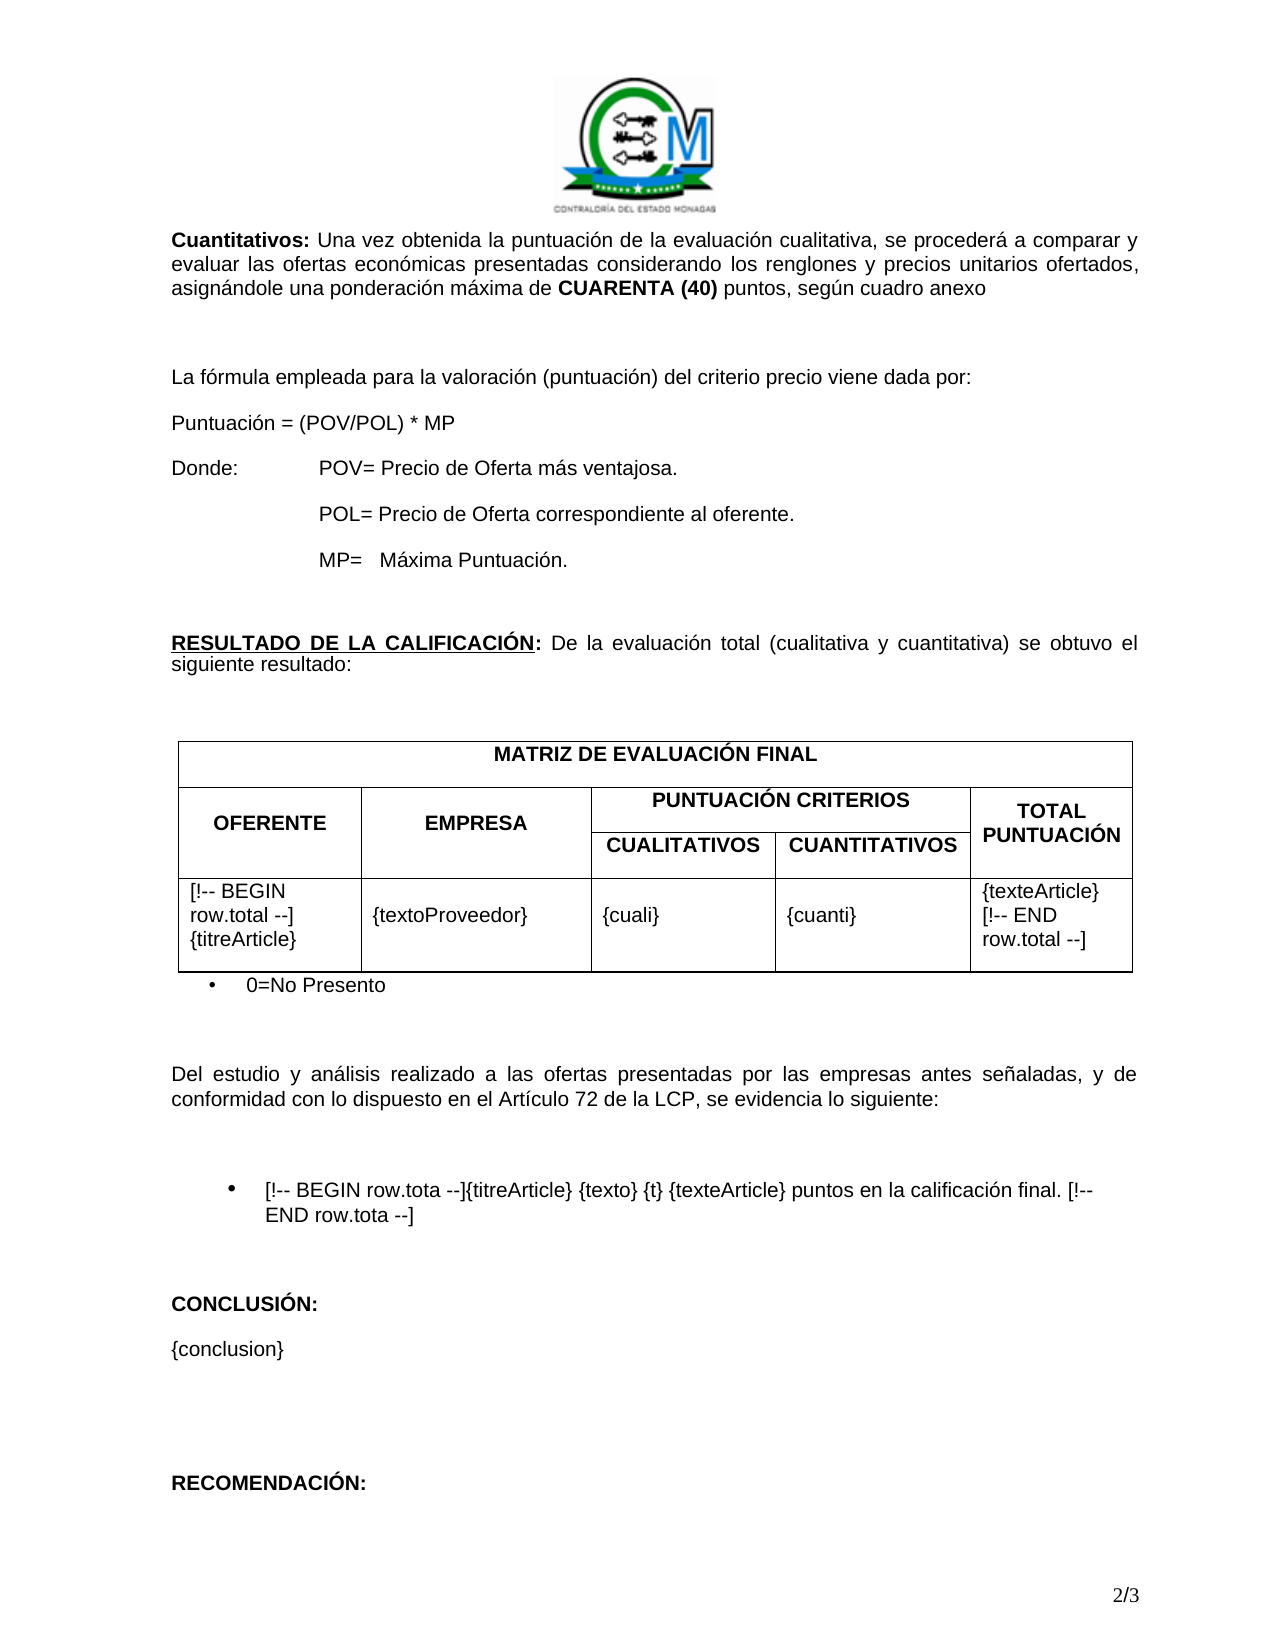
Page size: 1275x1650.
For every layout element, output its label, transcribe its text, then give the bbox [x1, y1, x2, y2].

table_cell {textoProveedor} [362, 879, 591, 971]
table_cell {cuanti} [776, 879, 970, 971]
picture [551, 75, 719, 216]
text RECOMENDACIÓN: [171, 1470, 1139, 1494]
text MP= Máxima Puntuación. [171, 547, 1139, 572]
text RESULTADO DE LA CALIFICACIÓN: De la evaluación total (cualitativa y cuantitativa) se obtuvo el siguiente resultado: [171, 634, 1139, 676]
text {conclusion} [171, 1337, 1139, 1361]
table_cell CUANTITATIVOS [776, 833, 970, 878]
text Donde: POV= Precio de Oferta más ventajosa. [171, 456, 1139, 481]
table_cell CUALITATIVOS [592, 833, 775, 878]
list 0=No Presento [209, 972, 1139, 996]
table_cell {cuali} [592, 879, 775, 971]
table_header MATRIZ DE EVALUACIÓN FINAL [179, 742, 1132, 787]
text Del estudio y análisis realizado a las ofertas presentadas por las empresas antes señaladas, y de conformidad con lo dispuesto en el Artículo 72 de la LCP, se evidencia lo siguiente: [171, 1062, 1139, 1112]
text CONCLUSIÓN: [171, 1292, 1139, 1316]
table_cell EMPRESA [362, 788, 591, 878]
table_header [!-- BEGIN row.tota --]{titreArticle} {texto} {t} {texteArticle} puntos en la calificación final. [!-- END row.tota --] [179, 1178, 1132, 1247]
table_cell [!-- BEGIN row.total --]{titreArticle} [179, 879, 361, 971]
table_cell {texteArticle}[!-- END row.total --] [971, 879, 1132, 971]
table_cell PUNTUACIÓN CRITERIOS [592, 788, 970, 832]
table_cell OFERENTE [179, 788, 361, 878]
table_cell TOTAL PUNTUACIÓN [971, 788, 1132, 878]
text Cuantitativos: Una vez obtenida la puntuación de la evaluación cualitativa, se procederá a comparar y evaluar las ofertas económicas presentadas considerando los renglones y precios unitarios ofertados, asignándole una ponderación máxima de CUARENTA (40) puntos, según cuadro anexo [171, 227, 1139, 299]
text POL= Precio de Oferta correspondiente al oferente. [171, 501, 1139, 526]
text La fórmula empleada para la valoración (puntuación) del criterio precio viene dada por: [171, 364, 1139, 389]
text Puntuación = (POV/POL) * MP [171, 410, 1139, 435]
